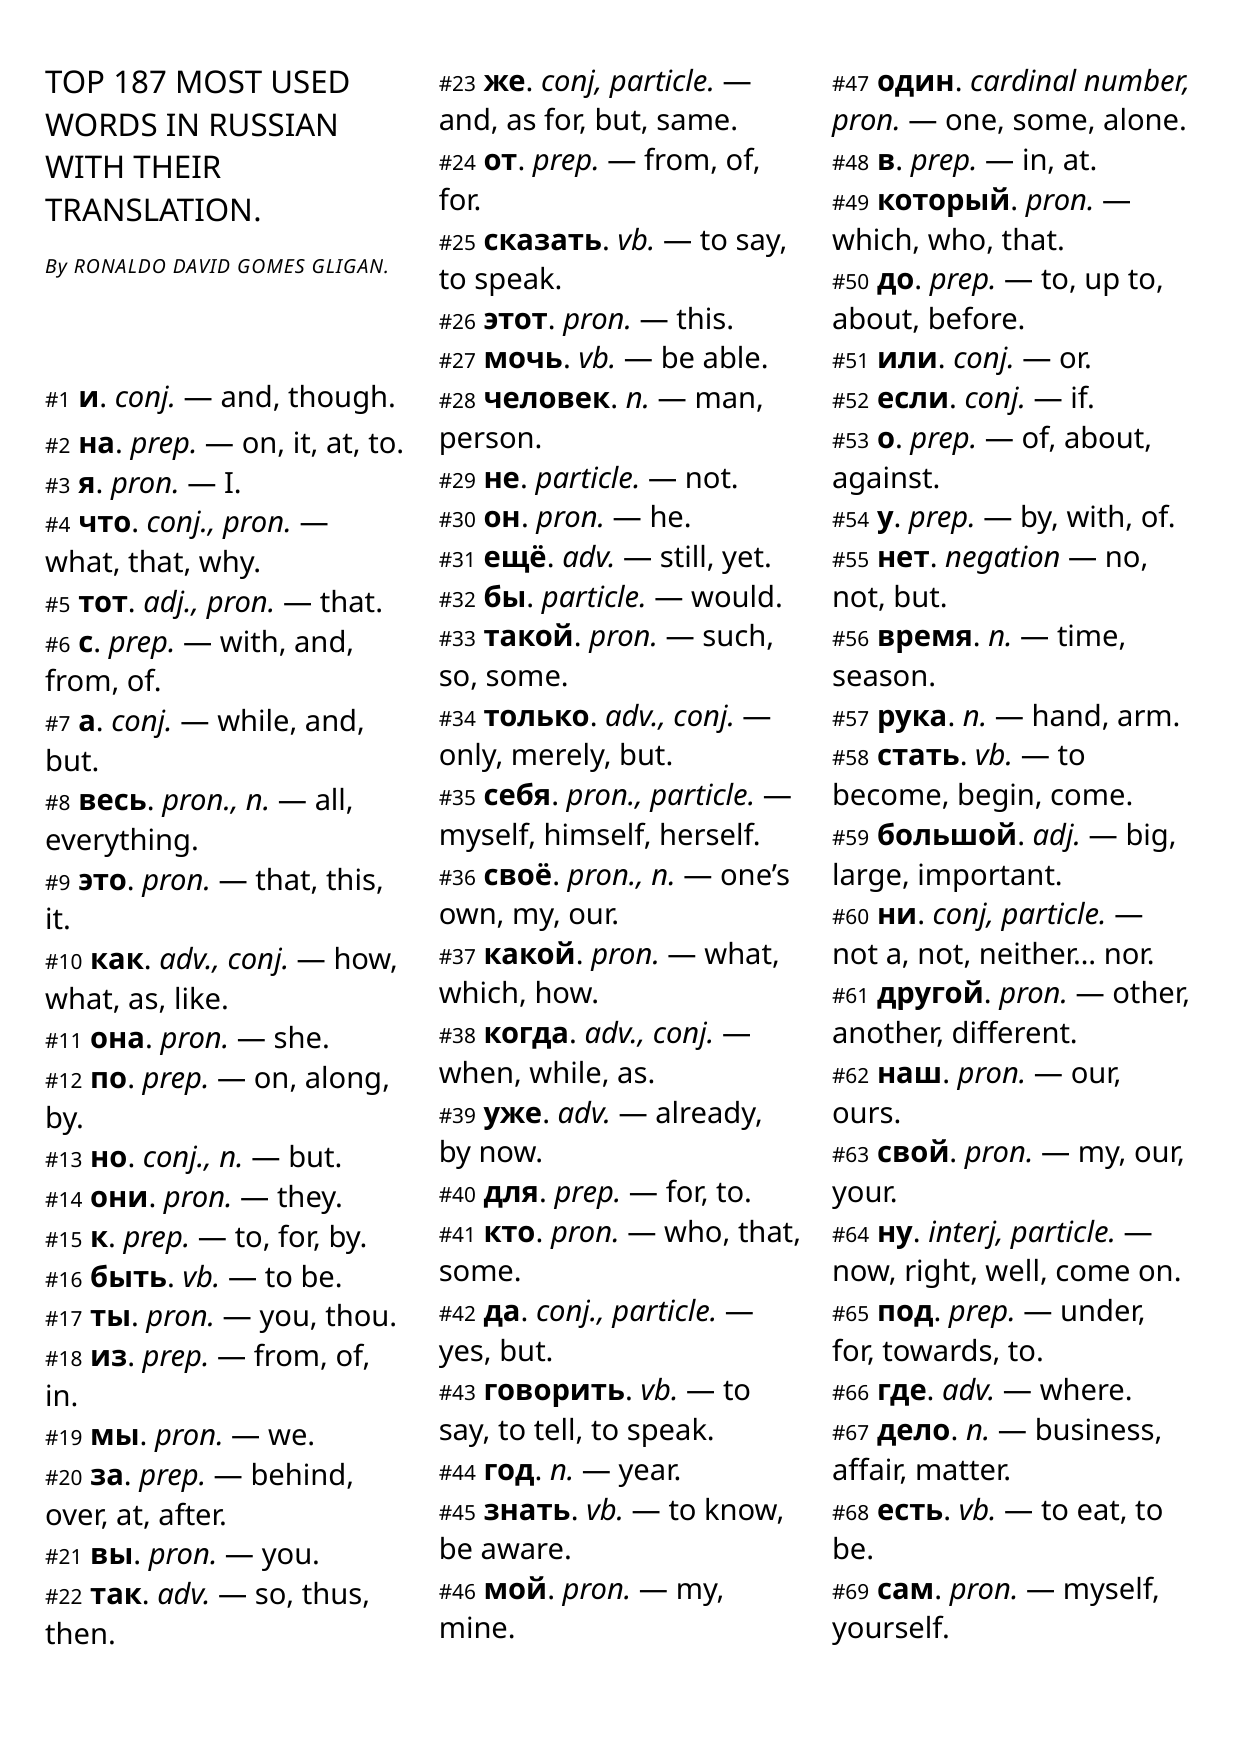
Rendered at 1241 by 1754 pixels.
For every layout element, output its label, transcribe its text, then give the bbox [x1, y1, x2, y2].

text #55 нет. negation — no, not, but. [832, 536, 1196, 616]
text #42 да. conj., particle. — yes, but. [438, 1290, 802, 1370]
text #56 время. n. — time, season. [832, 616, 1196, 695]
text #67 дело. n. — business, affair, matter. [832, 1409, 1196, 1489]
text #2 на. prep. — on, it, at, to. [45, 422, 408, 462]
text #3 я. pron. — I. [45, 462, 408, 502]
text #4 что. conj., pron. — what, that, why. [45, 502, 408, 581]
text #9 это. pron. — that, this, it. [45, 859, 408, 938]
text #7 а. conj. — while, and, but. [45, 700, 408, 779]
text #64 ну. interj, particle. — now, right, well, come on. [832, 1211, 1196, 1290]
text #39 уже. adv. — already, by now. [438, 1092, 802, 1171]
text #1 и. conj. — and, though. [45, 377, 408, 416]
text #49 который. pron. — which, who, that. [832, 179, 1196, 258]
text #31 ещё. adv. — still, yet. [438, 536, 802, 576]
text #12 по. prep. — on, along, by. [45, 1057, 408, 1137]
text #54 у. prep. — by, with, of. [832, 497, 1196, 536]
text #28 человек. n. — man, person. [438, 377, 802, 457]
text #6 с. prep. — with, and, from, of. [45, 621, 408, 700]
text #50 до. prep. — to, up to, about, before. [832, 258, 1196, 338]
text #30 он. pron. — he. [438, 497, 802, 536]
text #43 говорить. vb. — to say, to tell, to speak. [438, 1370, 802, 1449]
text #52 если. conj. — if. [832, 377, 1196, 417]
text #44 год. n. — year. [438, 1449, 802, 1489]
text #59 большой. adj. — big, large, important. [832, 814, 1196, 893]
text #47 один. cardinal number, pron. — one, some, alone. [832, 60, 1196, 139]
text #21 вы. pron. — you. [45, 1534, 408, 1573]
text #37 какой. pron. — what, which, how. [438, 933, 802, 1012]
text #65 под. prep. — under, for, towards, to. [832, 1290, 1196, 1370]
text #41 кто. pron. — who, that, some. [438, 1211, 802, 1290]
text #48 в. prep. — in, at. [832, 139, 1196, 179]
text #15 к. prep. — to, for, by. [45, 1216, 408, 1256]
text #57 рука. n. — hand, arm. [832, 695, 1196, 735]
text #45 знать. vb. — to know, be aware. [438, 1489, 802, 1568]
text #60 ни. conj, particle. — not a, not, neither… nor. [832, 893, 1196, 973]
text #63 свой. pron. — my, our, your. [832, 1132, 1196, 1211]
text #51 или. conj. — or. [832, 338, 1196, 377]
text #23 же. conj, particle. — and, as for, but, same. [438, 60, 802, 139]
text #69 сам. pron. — myself, yourself. [832, 1568, 1196, 1647]
text #36 своё. pron., n. — one’s own, my, our. [438, 854, 802, 933]
text #8 весь. pron., n. — all, everything. [45, 779, 408, 859]
text #16 быть. vb. — to be. [45, 1256, 408, 1296]
text #14 они. pron. — they. [45, 1176, 408, 1216]
text TOP 187 MOST USED WORDS IN RUSSIAN WITH THEIR TRANSLATION. [45, 60, 408, 230]
text #35 себя. pron., particle. — myself, himself, herself. [438, 774, 802, 854]
text #19 мы. pron. — we. [45, 1414, 408, 1454]
text #66 где. adv. — where. [832, 1370, 1196, 1409]
text #27 мочь. vb. — be able. [438, 338, 802, 377]
text #17 ты. pron. — you, thou. [45, 1296, 408, 1335]
text #68 есть. vb. — to eat, to be. [832, 1489, 1196, 1568]
text #33 такой. pron. — such, so, some. [438, 616, 802, 695]
text #11 она. pron. — she. [45, 1018, 408, 1057]
text #62 наш. pron. — our, ours. [832, 1052, 1196, 1132]
text #34 только. adv., conj. — only, merely, but. [438, 695, 802, 774]
text #40 для. prep. — for, to. [438, 1171, 802, 1211]
text #29 не. particle. — not. [438, 457, 802, 497]
text #61 другой. pron. — other, another, different. [832, 973, 1196, 1052]
text #53 о. prep. — of, about, against. [832, 417, 1196, 497]
text #24 от. prep. — from, of, for. [438, 139, 802, 219]
text #26 этот. pron. — this. [438, 298, 802, 338]
text #20 за. prep. — behind, over, at, after. [45, 1454, 408, 1534]
text #5 тот. adj., pron. — that. [45, 581, 408, 621]
text #25 сказать. vb. — to say, to speak. [438, 219, 802, 298]
text By RONALDO DAVID GOMES GLIGAN. [45, 253, 408, 279]
text #46 мой. pron. — my, mine. [438, 1568, 802, 1647]
text #18 из. prep. — from, of, in. [45, 1335, 408, 1414]
text #32 бы. particle. — would. [438, 576, 802, 616]
text #38 когда. adv., conj. — when, while, as. [438, 1012, 802, 1092]
text #10 как. adv., conj. — how, what, as, like. [45, 938, 408, 1018]
text #22 так. adv. — so, thus, then. [45, 1573, 408, 1653]
text #13 но. conj., n. — but. [45, 1137, 408, 1176]
text #58 стать. vb. — to become, begin, come. [832, 735, 1196, 814]
